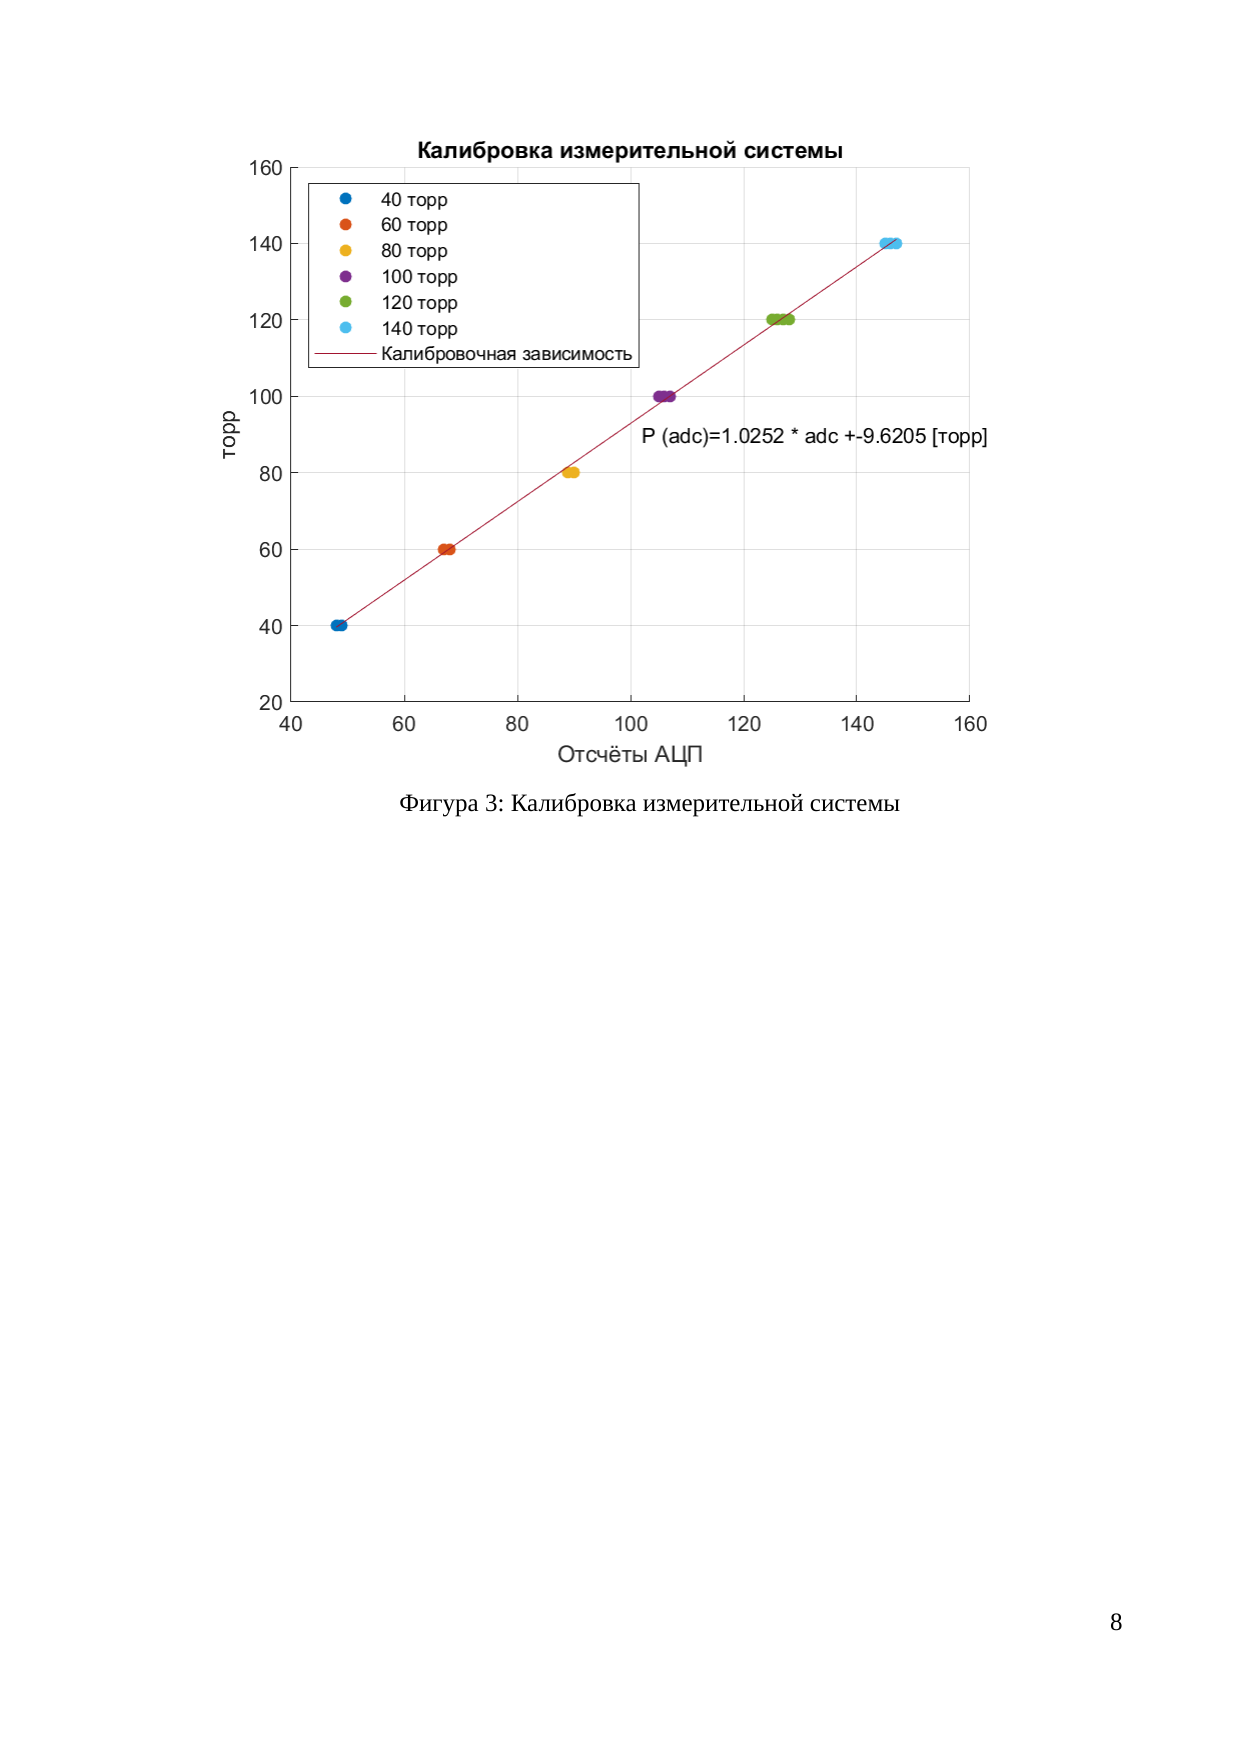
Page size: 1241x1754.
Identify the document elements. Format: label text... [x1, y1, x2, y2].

text Фигура 3: Калибровка измерительной системы [118, 788, 1122, 817]
picture [177, 118, 1053, 774]
